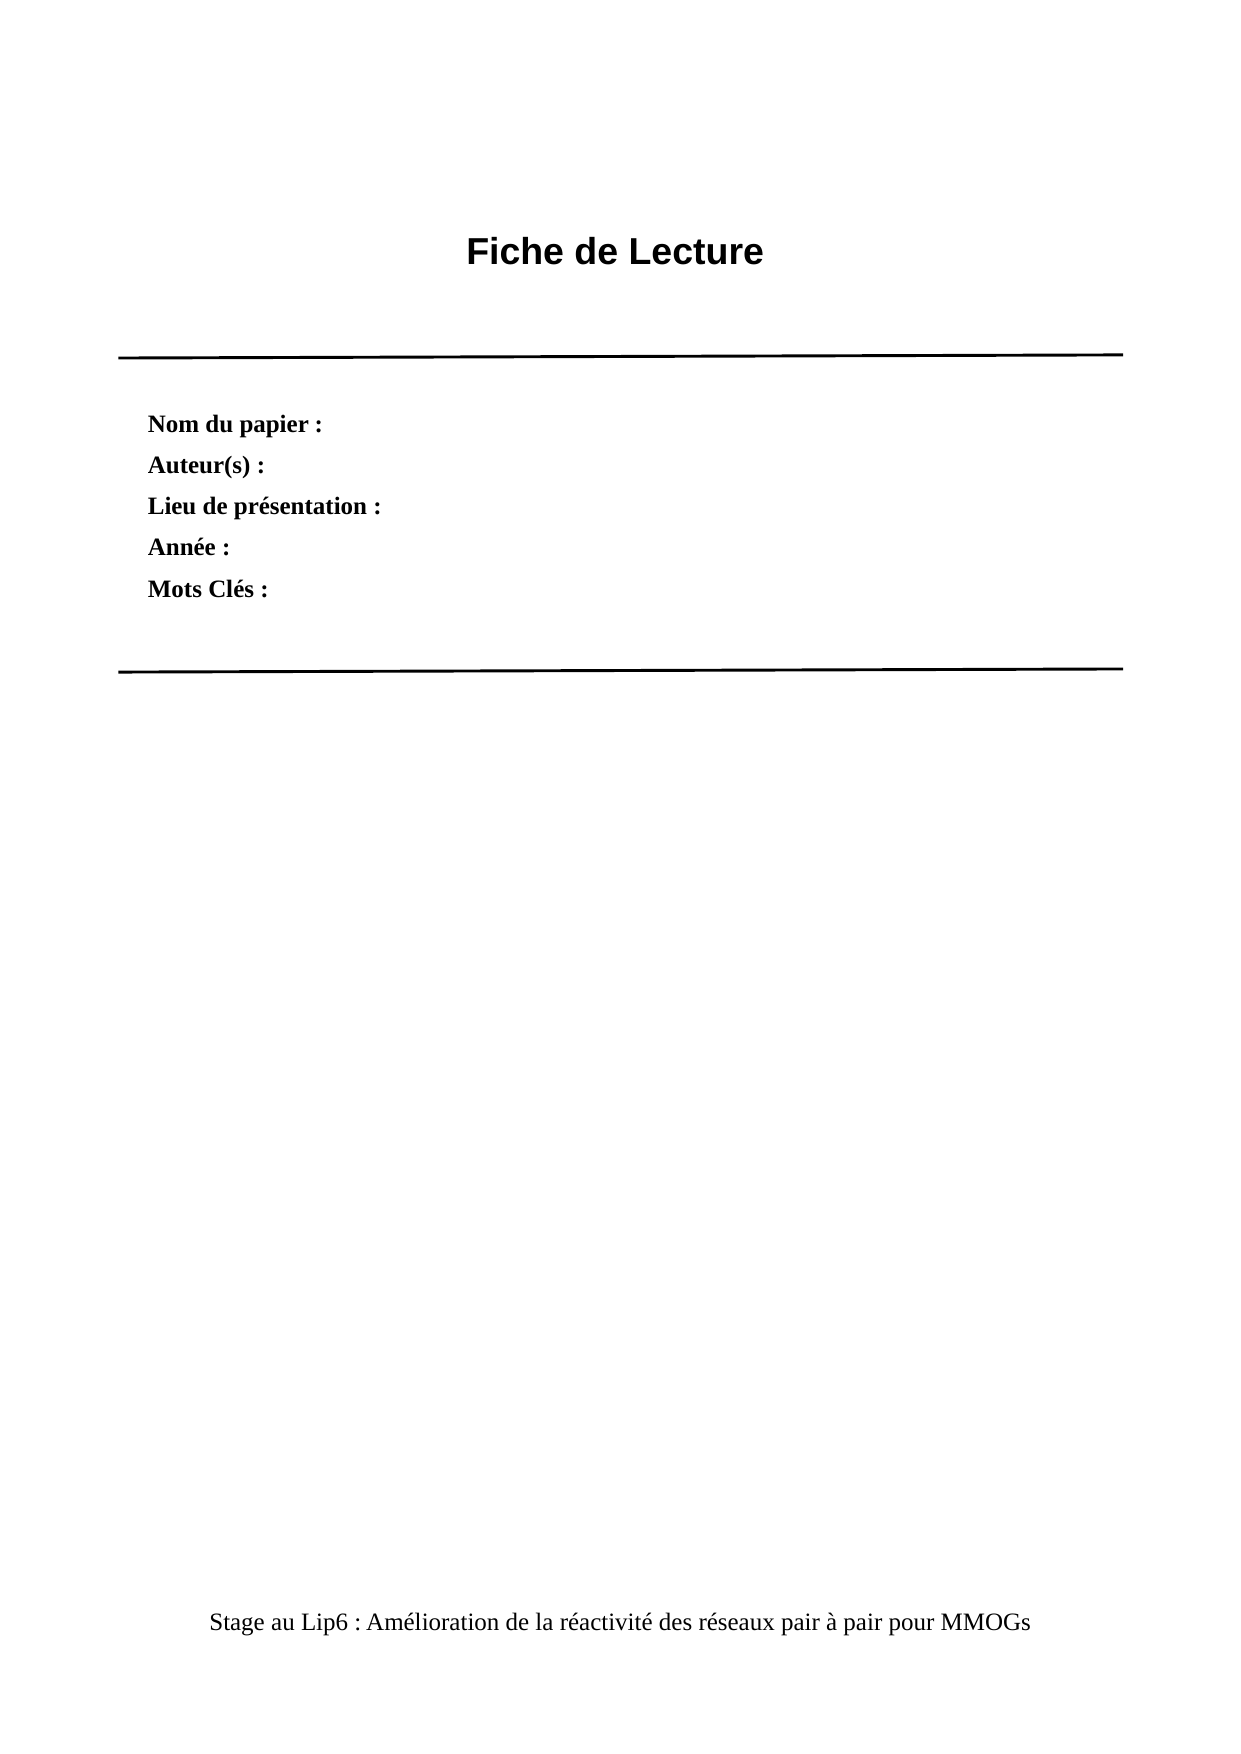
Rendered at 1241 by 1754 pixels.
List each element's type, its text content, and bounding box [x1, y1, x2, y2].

list Auteur(s) : [148, 450, 1122, 479]
list Nom du papier : [148, 409, 1122, 437]
list Lieu de présentation : [148, 491, 1122, 520]
title Fiche de Lecture [118, 229, 1122, 272]
list Mots Clés : [148, 574, 1122, 602]
list Année : [148, 532, 1122, 561]
